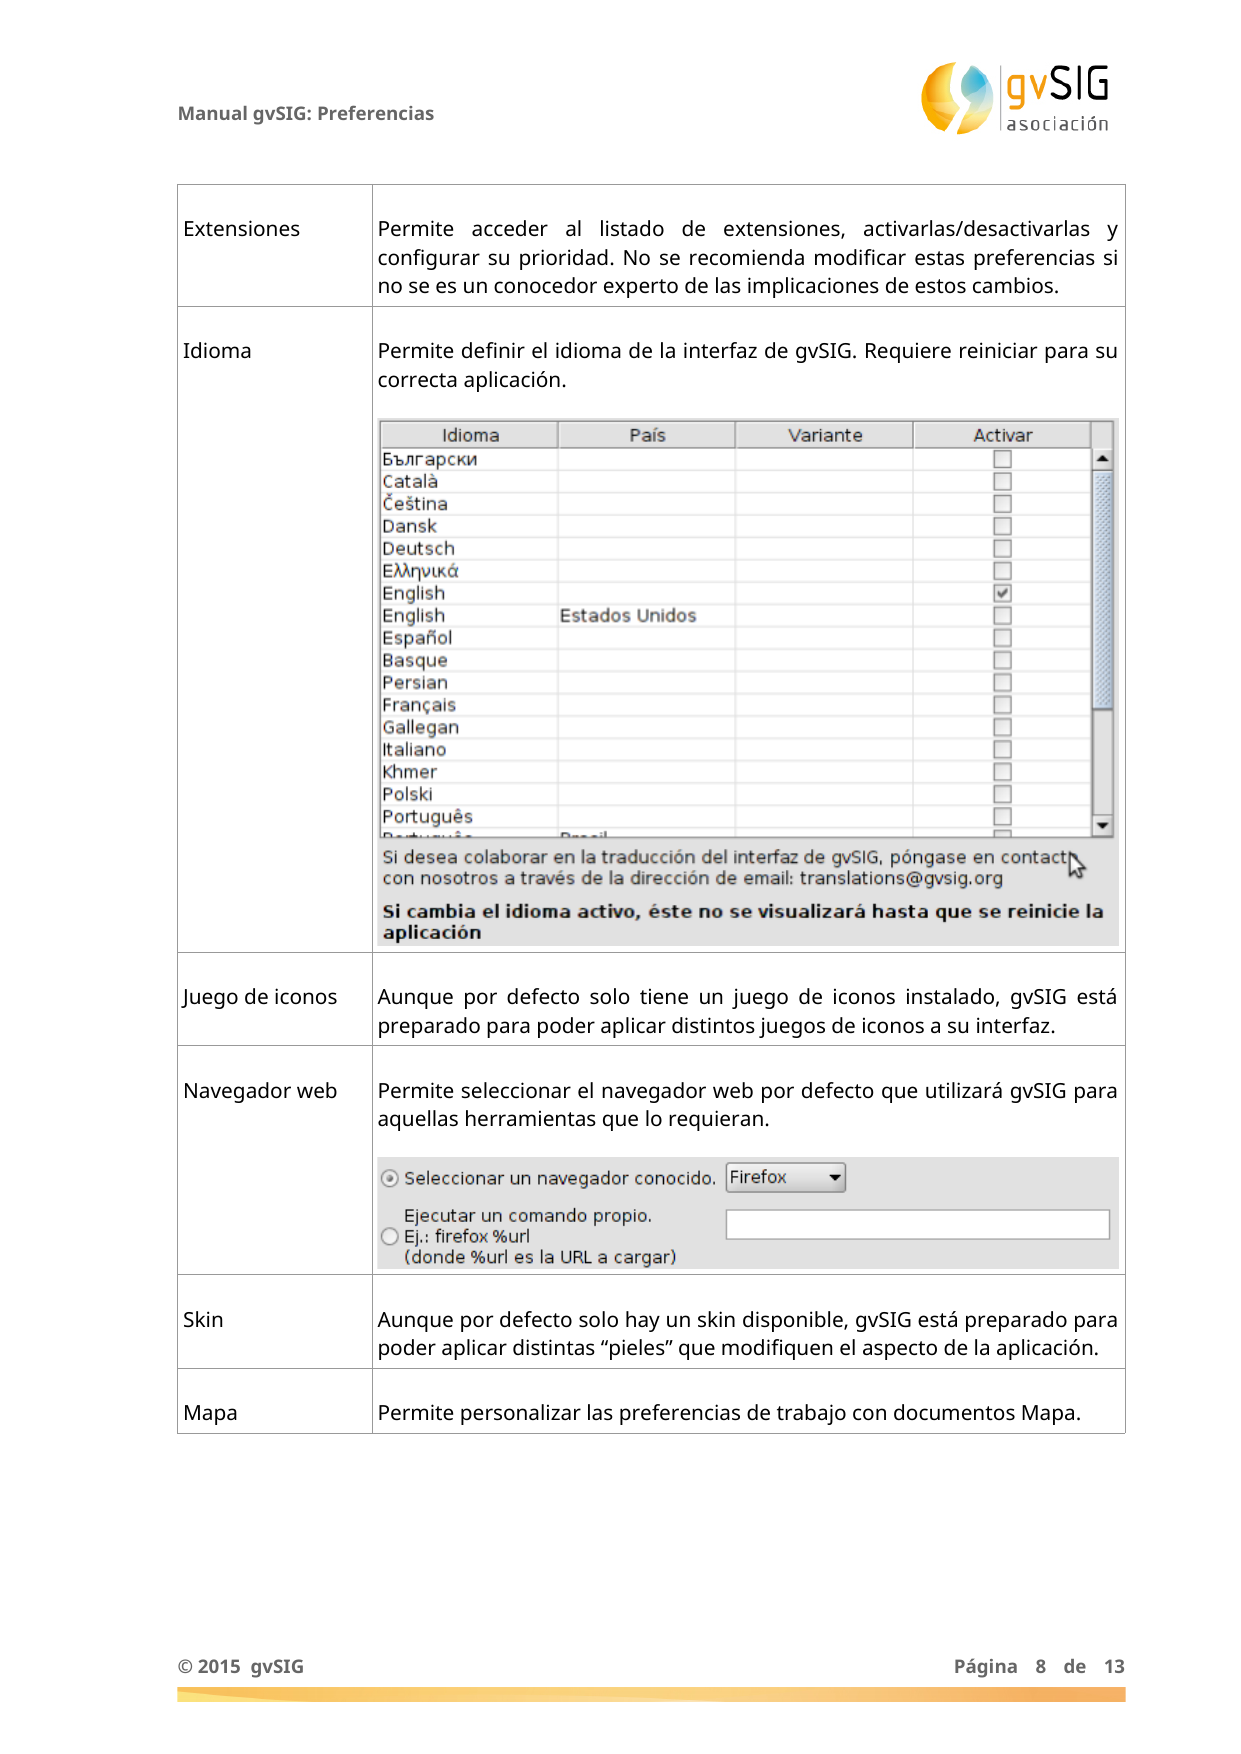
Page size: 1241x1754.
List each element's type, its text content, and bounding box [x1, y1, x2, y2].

table_cell Permite definir el idioma de la interfaz de gvSIG. Requiere reiniciar para su correcta aplicación. [373, 307, 1125, 952]
picture [377, 1157, 1119, 1269]
picture [902, 47, 1122, 148]
table_cell Aunque por defecto solo hay un skin disponible, gvSIG está preparado para poder aplicar distintas “pieles” que modifiquen el aspecto de la aplicación. [373, 1275, 1125, 1367]
table_cell Aunque por defecto solo tiene un juego de iconos instalado, gvSIG está preparado para poder aplicar distintos juegos de iconos a su interfaz. [373, 953, 1125, 1045]
table_cell Navegador web [178, 1046, 372, 1274]
table_cell Idioma [178, 307, 372, 952]
table_cell Permite personalizar las preferencias de trabajo con documentos Mapa. [373, 1369, 1125, 1432]
table_cell Permite seleccionar el navegador web por defecto que utilizará gvSIG para aquellas herramientas que lo requieran. [373, 1046, 1125, 1274]
table_cell Juego de iconos [178, 953, 372, 1045]
table_cell Extensiones [178, 185, 372, 306]
picture [377, 418, 1119, 946]
table_cell Permite acceder al listado de extensiones, activarlas/desactivarlas y configurar su prioridad. No se recomienda modificar estas preferencias si no se es un conocedor experto de las implicaciones de estos cambios. [373, 185, 1125, 306]
picture [177, 1687, 1126, 1702]
table_cell Mapa [178, 1369, 372, 1432]
table_cell Skin [178, 1275, 372, 1367]
